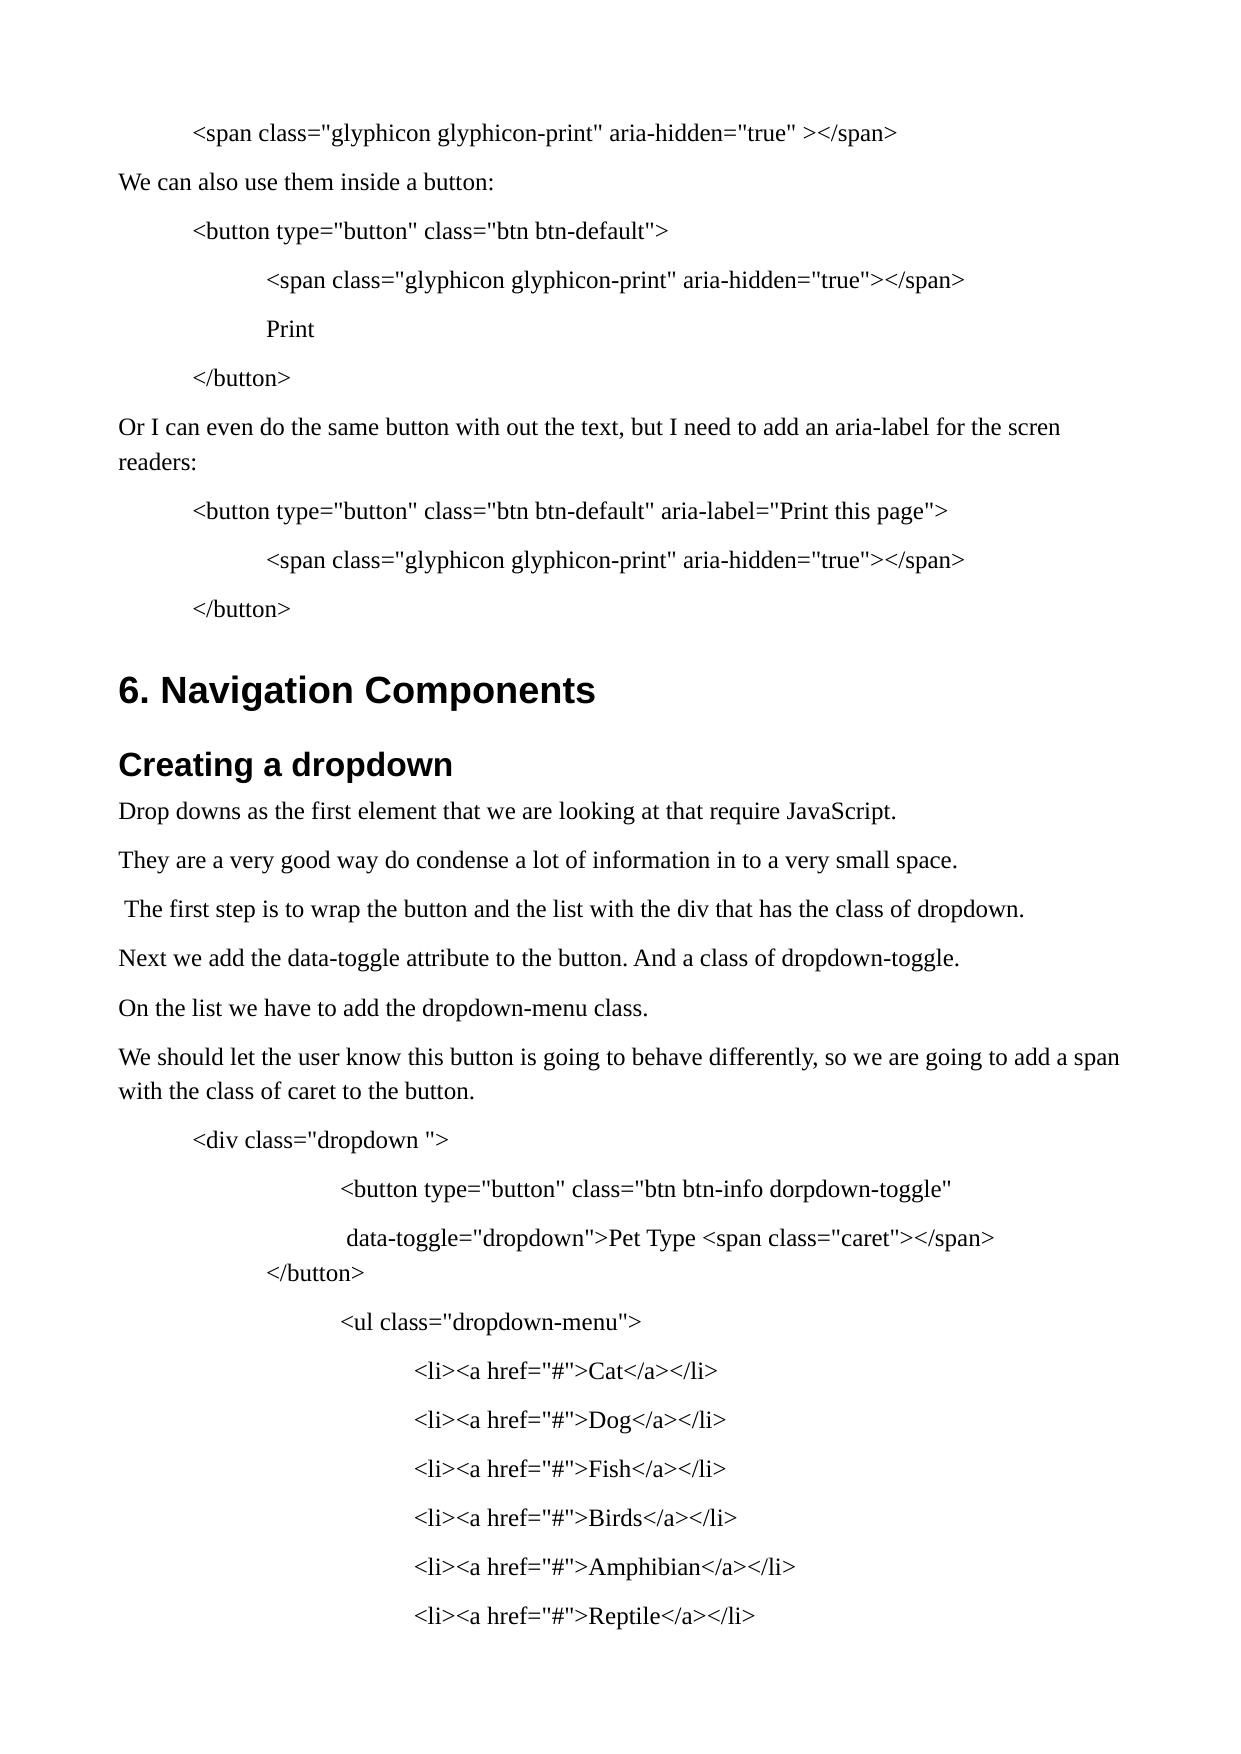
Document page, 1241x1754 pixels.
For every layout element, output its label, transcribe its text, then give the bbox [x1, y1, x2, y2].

text <li><a href="#">Fish</a></li> [118, 1454, 1122, 1483]
text They are a very good way do condense a lot of information in to a very small space. [118, 845, 1122, 874]
text <li><a href="#">Birds</a></li> [118, 1503, 1122, 1532]
text Print [118, 314, 1122, 343]
text </button> [118, 363, 1122, 392]
text <span class="glyphicon glyphicon-print" aria-hidden="true" ></span> [118, 118, 1122, 147]
subtitle 6. Navigation Components [118, 668, 1122, 712]
text <button type="button" class="btn btn-info dorpdown-toggle" [118, 1174, 1122, 1203]
text <li><a href="#">Dog</a></li> [118, 1405, 1122, 1434]
text On the list we have to add the dropdown-menu class. [118, 993, 1122, 1021]
text Drop downs as the first element that we are looking at that require JavaScript. [118, 796, 1122, 825]
text <div class="dropdown "> [118, 1125, 1122, 1154]
text We can also use them inside a button: [118, 167, 1122, 196]
text The first step is to wrap the button and the list with the div that has the class of dropdown. [118, 894, 1122, 923]
text <button type="button" class="btn btn-default" aria-label="Print this page"> [118, 496, 1122, 525]
text We should let the user know this button is going to behave differently, so we are going to add a span with the class of caret to the button. [118, 1042, 1122, 1105]
text Or I can even do the same button with out the text, but I need to add an aria-label for the scren readers: [118, 412, 1122, 476]
text <li><a href="#">Amphibian</a></li> [118, 1552, 1122, 1581]
text <span class="glyphicon glyphicon-print" aria-hidden="true"></span> [118, 265, 1122, 294]
subtitle Creating a dropdown [118, 745, 1122, 784]
text <ul class="dropdown-menu"> [118, 1307, 1122, 1336]
text data-toggle="dropdown">Pet Type <span class="caret"></span> </button> [118, 1223, 1122, 1287]
text Next we add the data-toggle attribute to the button. And a class of dropdown-toggle. [118, 943, 1122, 972]
text <span class="glyphicon glyphicon-print" aria-hidden="true"></span> [118, 545, 1122, 574]
text </button> [118, 594, 1122, 623]
text <li><a href="#">Cat</a></li> [118, 1356, 1122, 1385]
text <li><a href="#">Reptile</a></li> [118, 1601, 1122, 1630]
text <button type="button" class="btn btn-default"> [118, 216, 1122, 245]
